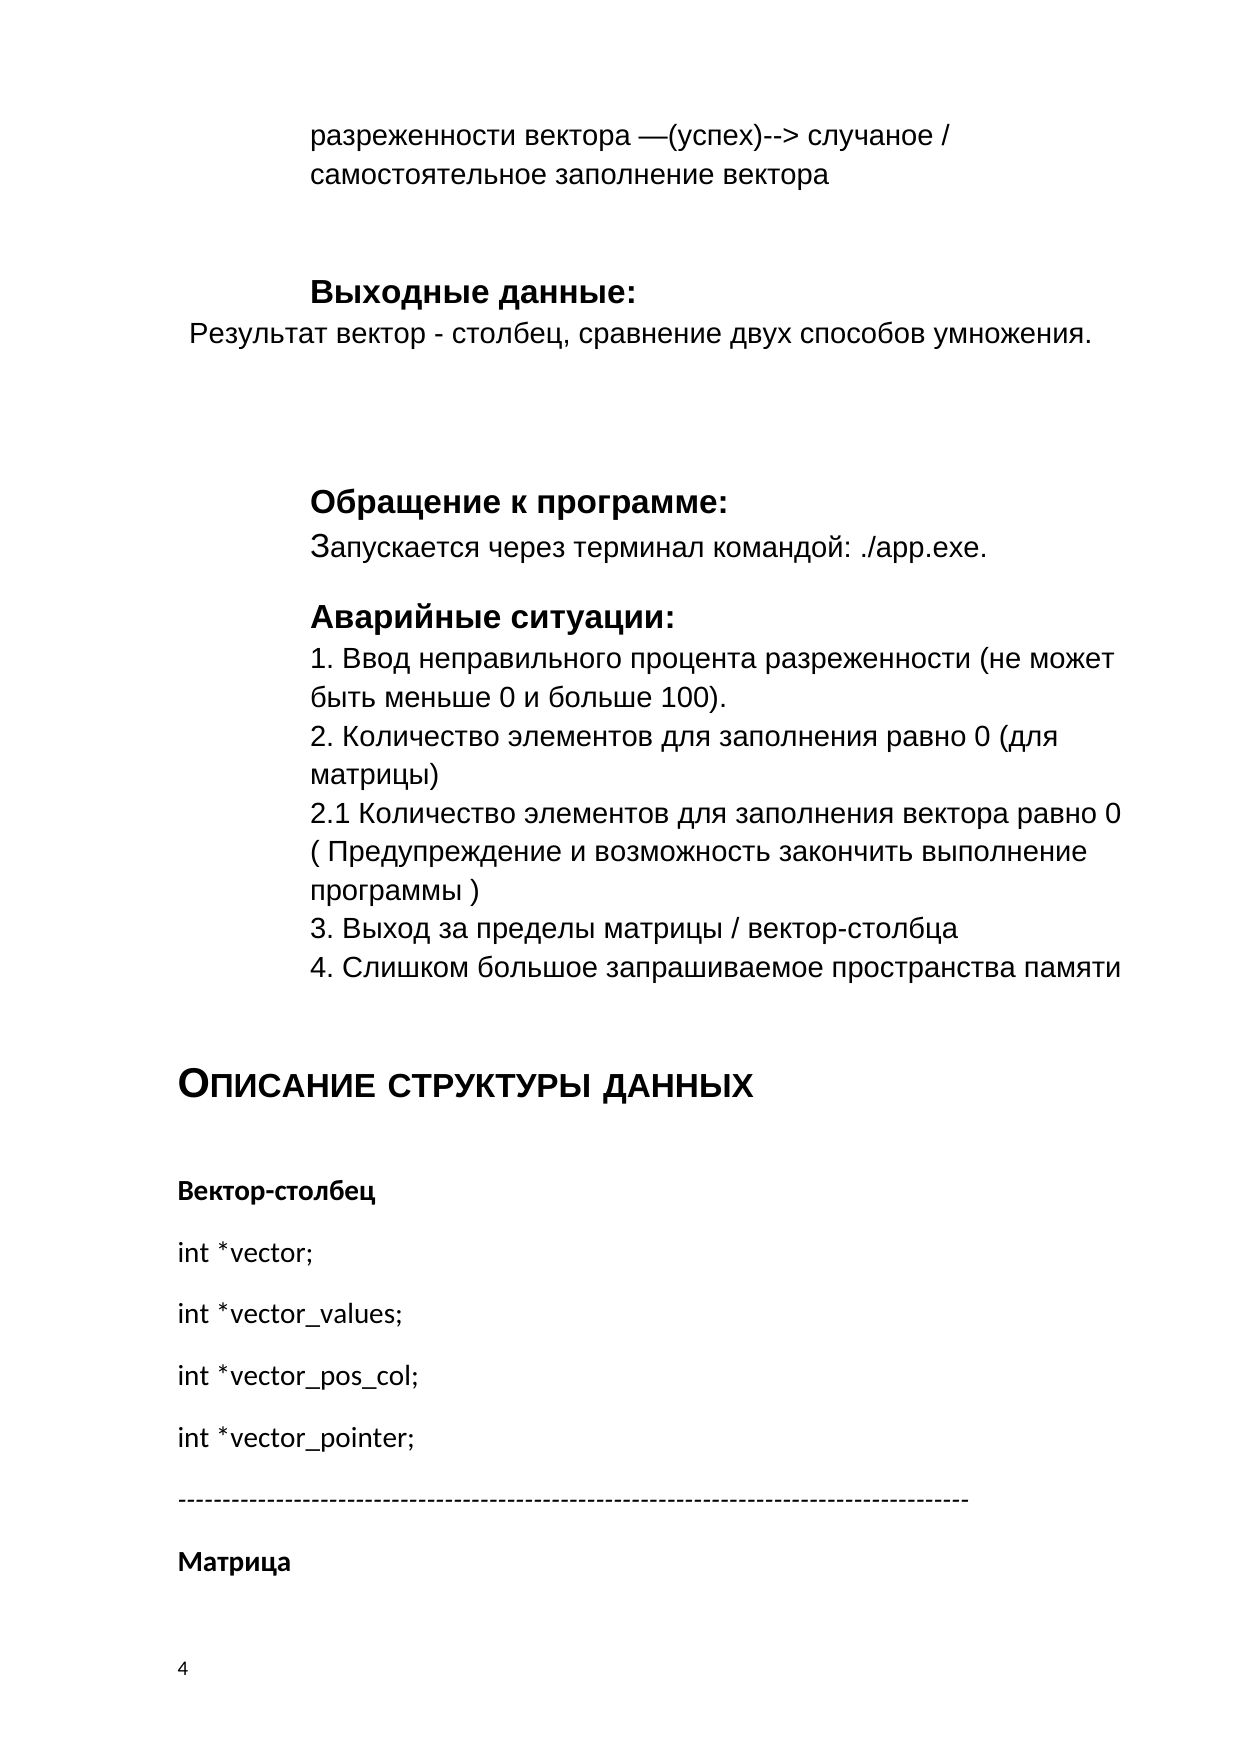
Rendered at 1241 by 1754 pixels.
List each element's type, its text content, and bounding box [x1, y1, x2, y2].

text int *vector_pointer; [177, 1419, 1152, 1455]
text Аварийные ситуации: [310, 597, 1152, 636]
text Вектор-столбец [177, 1172, 1152, 1208]
subtitle Описание структуры данных [177, 1058, 1152, 1106]
text 2.1 Количество элементов для заполнения вектора равно 0 ( Предупреждение и возможность закончить выполнение программы ) [310, 796, 1152, 906]
text 3. Выход за пределы матрицы / вектор-столбца [310, 911, 1152, 945]
text разреженности вектора —(успех)--> случаное / самостоятельное заполнение вектора [310, 118, 1152, 190]
text int *vector_pos_col; [177, 1357, 1152, 1393]
text Обращение к программе: [310, 482, 1152, 520]
text int *vector_values; [177, 1296, 1152, 1331]
text 1. Ввод неправильного процента разреженности (не может быть меньше 0 и больше 100). 2. Количество элементов для заполнения равно 0 (для матрицы) [310, 642, 1152, 791]
text 4. Слишком большое запрашиваемое пространства памяти [310, 950, 1152, 983]
text int *vector; [177, 1234, 1152, 1269]
text Результат вектор - столбец, сравнение двух способов умножения. [189, 316, 1152, 350]
text Запускается через терминал командой: ./app.exe. [310, 526, 1152, 594]
text Матрица [177, 1543, 1152, 1578]
text Выходные данные: [310, 272, 1152, 311]
text ----------------------------------------------------------------------------------------- [177, 1481, 1152, 1517]
